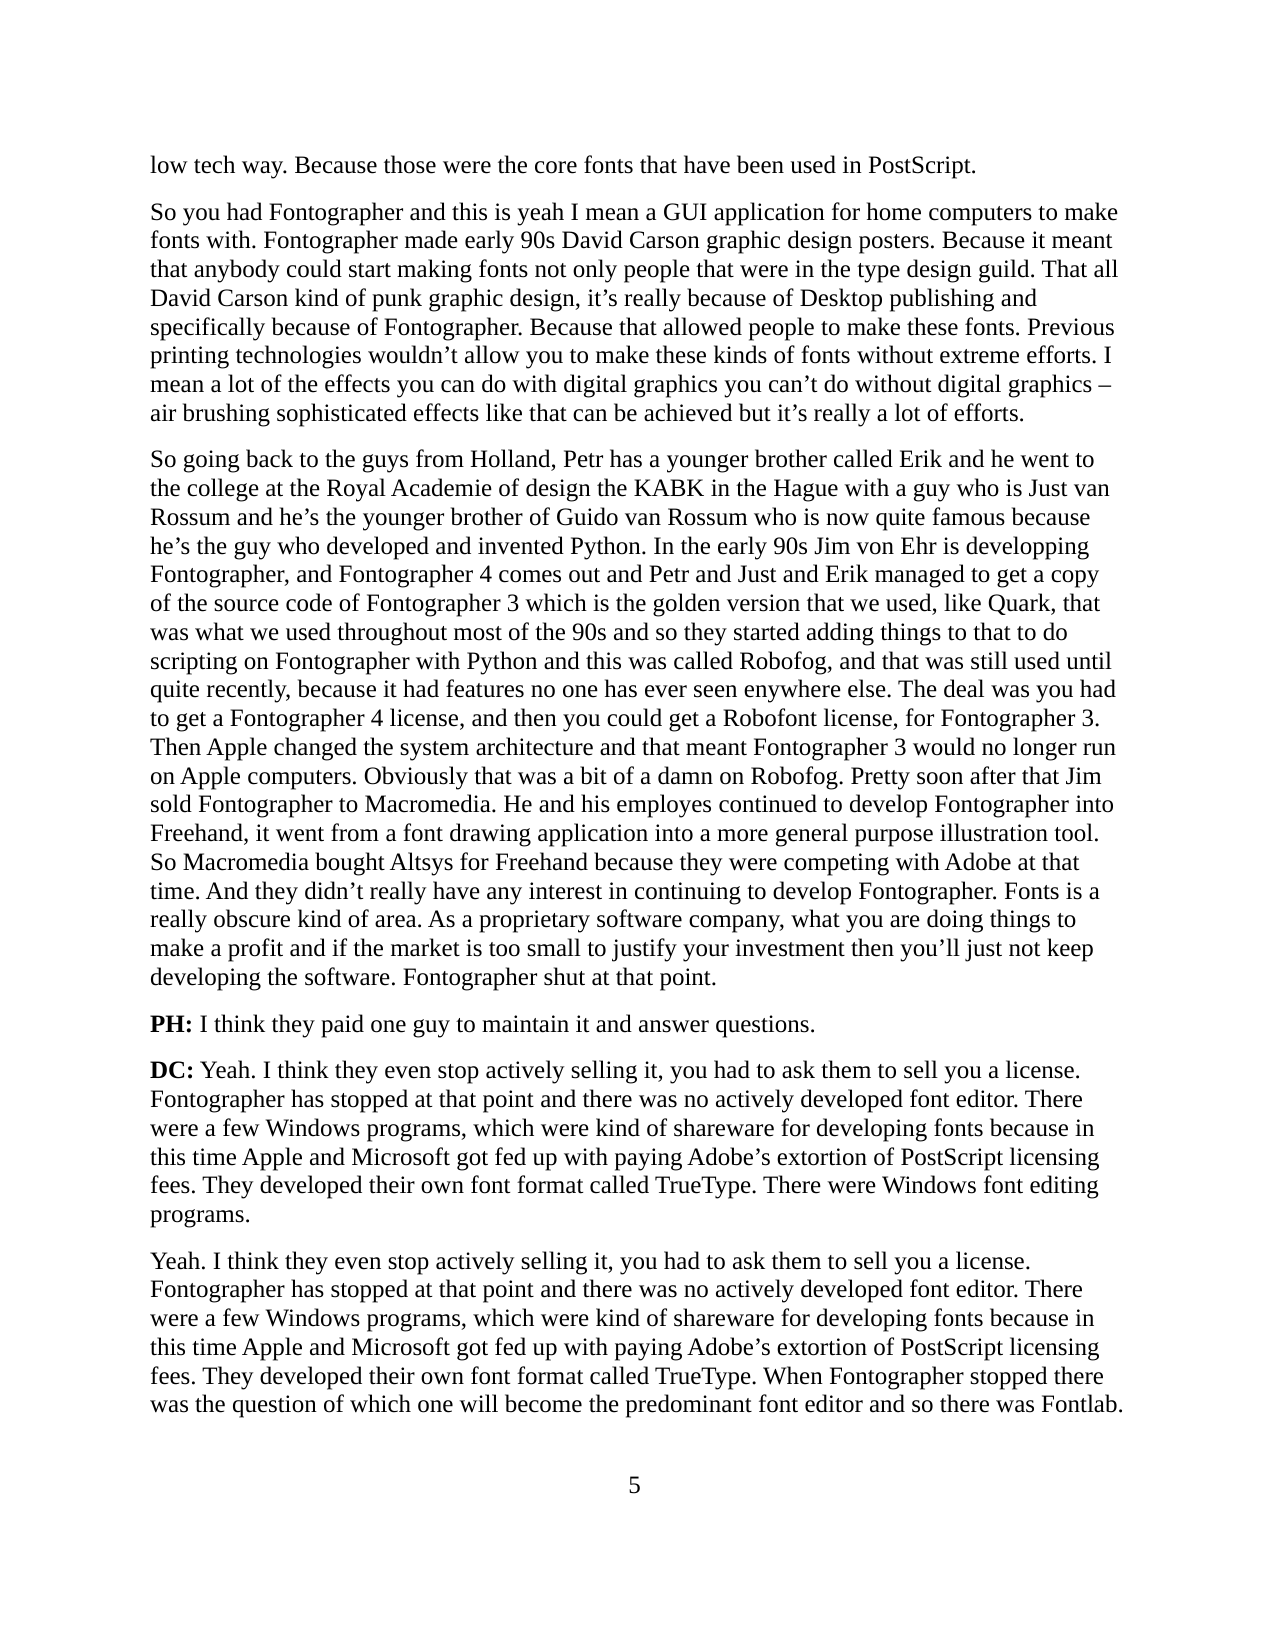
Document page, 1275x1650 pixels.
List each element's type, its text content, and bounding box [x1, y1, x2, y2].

text PH: I think they paid one guy to maintain it and answer questions. [150, 1009, 1125, 1037]
text So going back to the guys from Holland, Petr has a younger brother called Erik and he went to the college at the Royal Academie of design the KABK in the Hague with a guy who is Just van Rossum and he’s the younger brother of Guido van Rossum who is now quite famous because he’s the guy who developed and invented Python. In the early 90s Jim von Ehr is developping Fontographer, and Fontographer 4 comes out and Petr and Just and Erik managed to get a copy of the source code of Fontographer 3 which is the golden version that we used, like Quark, that was what we used throughout most of the 90s and so they started adding things to that to do scripting on Fontographer with Python and this was called Robofog, and that was still used until quite recently, because it had features no one has ever seen enywhere else. The deal was you had to get a Fontographer 4 license, and then you could get a Robofont license, for Fontographer 3. Then Apple changed the system architecture and that meant Fontographer 3 would no longer run on Apple computers. Obviously that was a bit of a damn on Robofog. Pretty soon after that Jim sold Fontographer to Macromedia. He and his employes continued to develop Fontographer into Freehand, it went from a font drawing application into a more general purpose illustration tool. So Macromedia bought Altsys for Freehand because they were competing with Adobe at that time. And they didn’t really have any interest in continuing to develop Fontographer. Fonts is a really obscure kind of area. As a proprietary software company, what you are doing things to make a profit and if the market is too small to justify your investment then you’ll just not keep developing the software. Fontographer shut at that point. [150, 444, 1125, 991]
text low tech way. Because those were the core fonts that have been used in PostScript. [150, 150, 1125, 179]
text Yeah. I think they even stop actively selling it, you had to ask them to sell you a license. Fontographer has stopped at that point and there was no actively developed font editor. There were a few Windows programs, which were kind of shareware for developing fonts because in this time Apple and Microsoft got fed up with paying Adobe’s extortion of PostScript licensing fees. They developed their own font format called TrueType. When Fontographer stopped there was the question of which one will become the predominant font editor and so there was Fontlab. [150, 1246, 1125, 1418]
text So you had Fontographer and this is yeah I mean a GUI application for home computers to make fonts with. Fontographer made early 90s David Carson graphic design posters. Because it meant that anybody could start making fonts not only people that were in the type design guild. That all David Carson kind of punk graphic design, it’s really because of Desktop publishing and specifically because of Fontographer. Because that allowed people to make these fonts. Previous printing technologies wouldn’t allow you to make these kinds of fonts without extreme efforts. I mean a lot of the effects you can do with digital graphics you can’t do without digital graphics – air brushing sophisticated effects like that can be achieved but it’s really a lot of efforts. [150, 197, 1125, 427]
text DC: Yeah. I think they even stop actively selling it, you had to ask them to sell you a license. Fontographer has stopped at that point and there was no actively developed font editor. There were a few Windows programs, which were kind of shareware for developing fonts because in this time Apple and Microsoft got fed up with paying Adobe’s extortion of PostScript licensing fees. They developed their own font format called TrueType. There were Windows font editing programs. [150, 1055, 1125, 1228]
